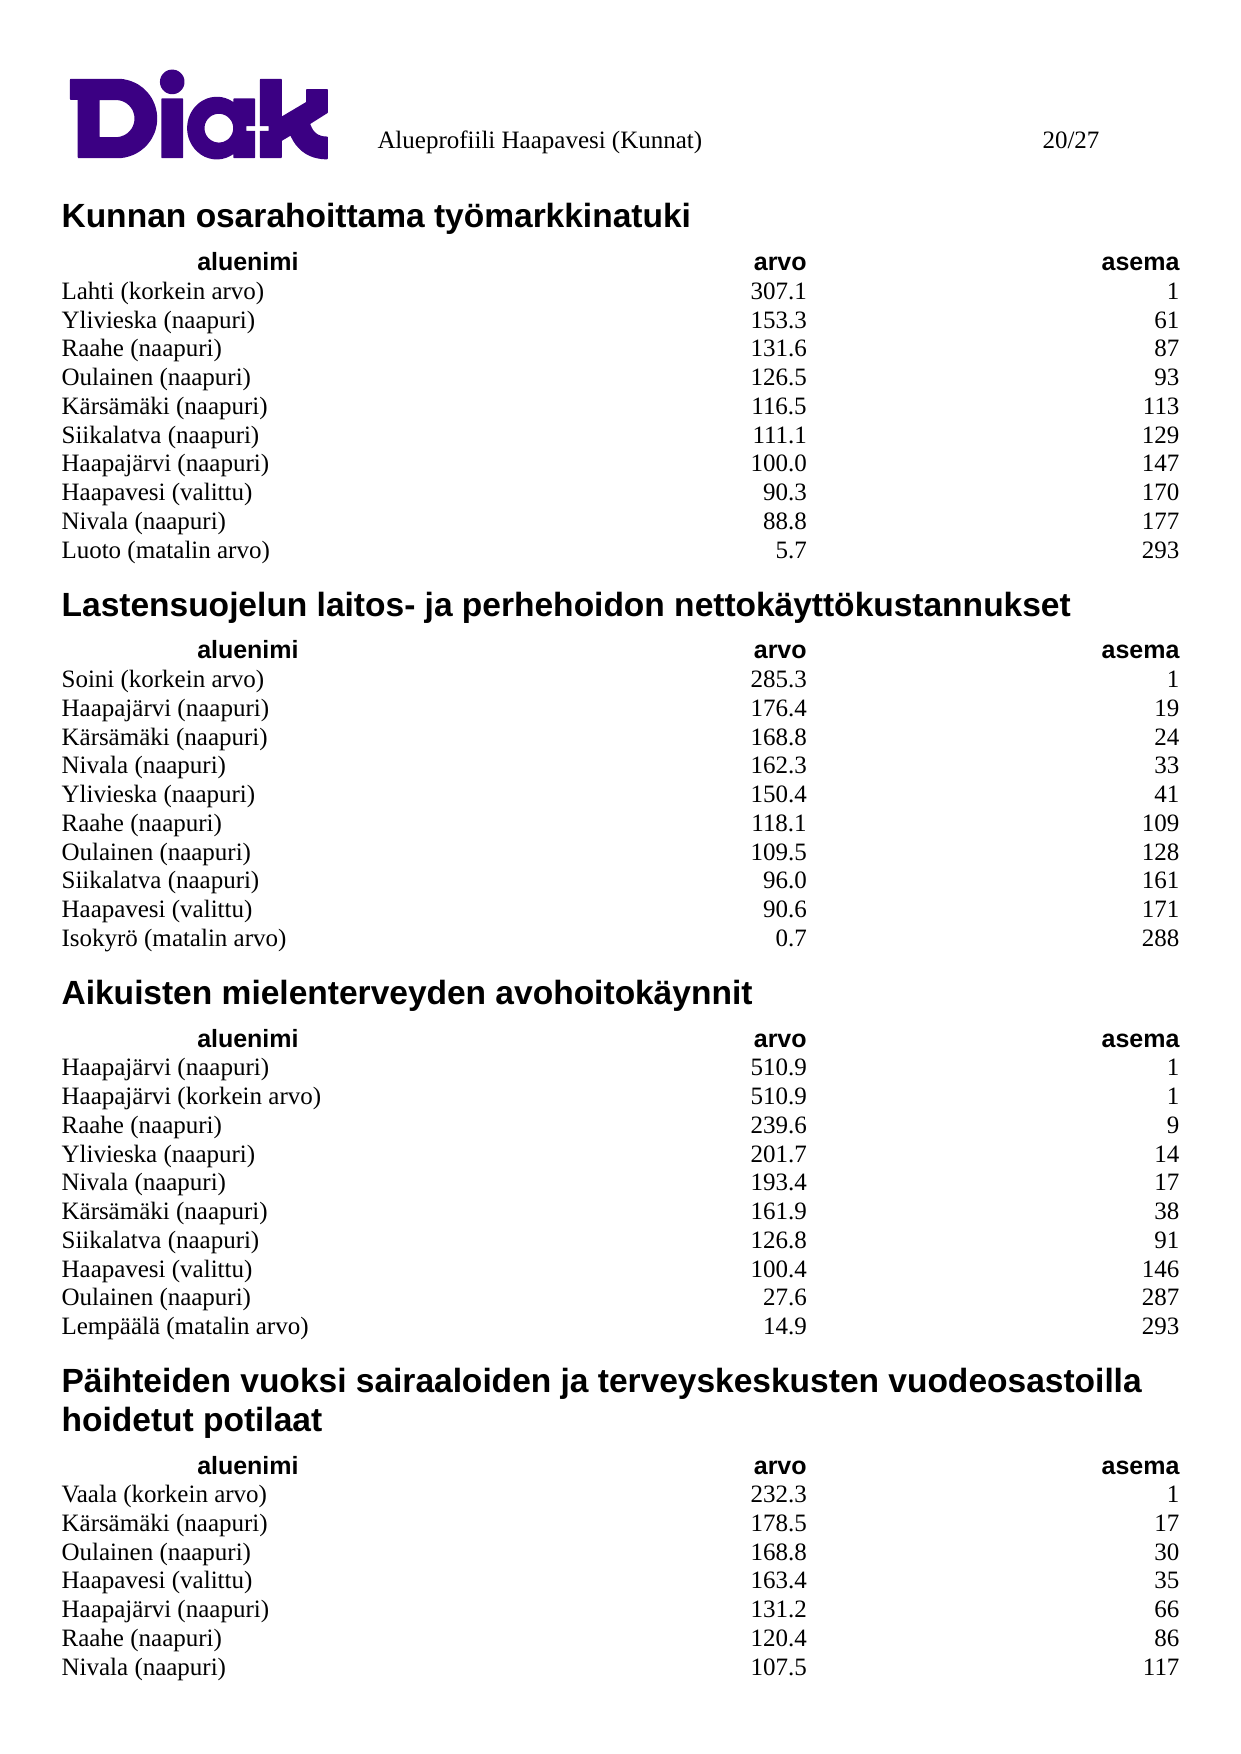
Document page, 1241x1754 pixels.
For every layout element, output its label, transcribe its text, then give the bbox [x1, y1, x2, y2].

table_cell 171 [806, 894, 1179, 923]
table_cell Oulainen (naapuri) [61, 362, 434, 391]
subtitle Lastensuojelun laitos- ja perhehoidon nettokäyttökustannukset [61, 584, 1179, 623]
table_cell 113 [806, 391, 1179, 420]
table_cell 177 [806, 506, 1179, 535]
table_cell Oulainen (naapuri) [61, 1283, 434, 1311]
table_cell Nivala (naapuri) [61, 1652, 434, 1681]
table_cell Kärsämäki (naapuri) [61, 391, 434, 420]
table_cell Ylivieska (naapuri) [61, 1139, 434, 1167]
table_cell Oulainen (naapuri) [61, 837, 434, 866]
table_cell 19 [806, 693, 1179, 722]
table_cell 66 [806, 1594, 1179, 1623]
table_cell 9 [806, 1110, 1179, 1139]
table_cell 14.9 [434, 1311, 806, 1340]
subtitle Päihteiden vuoksi sairaaloiden ja terveyskeskusten vuodeosastoilla hoidetut potilaat [61, 1361, 1179, 1438]
table_header asema [806, 636, 1179, 664]
table_cell Lahti (korkein arvo) [61, 276, 434, 305]
table_cell 163.4 [434, 1566, 806, 1594]
table_cell 131.6 [434, 334, 806, 362]
table_cell 100.4 [434, 1254, 806, 1282]
table_cell 61 [806, 305, 1179, 333]
table_cell Raahe (naapuri) [61, 808, 434, 837]
table_cell 14 [806, 1139, 1179, 1167]
table_cell 193.4 [434, 1168, 806, 1196]
table_cell Siikalatva (naapuri) [61, 866, 434, 894]
table_cell Isokyrö (matalin arvo) [61, 923, 434, 952]
table_cell 1 [806, 1479, 1179, 1508]
table_cell Haapavesi (valittu) [61, 477, 434, 506]
table_header arvo [434, 247, 806, 276]
table_cell 1 [806, 276, 1179, 305]
table_cell Raahe (naapuri) [61, 1623, 434, 1652]
table_cell 288 [806, 923, 1179, 952]
table_cell 109.5 [434, 837, 806, 866]
table_cell 129 [806, 420, 1179, 448]
table_cell Vaala (korkein arvo) [61, 1479, 434, 1508]
table_cell 1 [806, 664, 1179, 693]
table_cell 24 [806, 722, 1179, 751]
table_cell 1 [806, 1081, 1179, 1110]
table_cell Luoto (matalin arvo) [61, 535, 434, 563]
table_cell Nivala (naapuri) [61, 506, 434, 535]
table_cell 170 [806, 477, 1179, 506]
table_cell 0.7 [434, 923, 806, 952]
table_cell 5.7 [434, 535, 806, 563]
table_cell Haapajärvi (korkein arvo) [61, 1081, 434, 1110]
table_cell 88.8 [434, 506, 806, 535]
table_cell Raahe (naapuri) [61, 334, 434, 362]
table_cell 117 [806, 1652, 1179, 1681]
table_cell Soini (korkein arvo) [61, 664, 434, 693]
table_header aluenimi [61, 247, 434, 276]
table_cell 510.9 [434, 1081, 806, 1110]
table_cell Ylivieska (naapuri) [61, 779, 434, 808]
table_cell 35 [806, 1566, 1179, 1594]
table_cell 287 [806, 1283, 1179, 1311]
table_cell 126.5 [434, 362, 806, 391]
table_cell 176.4 [434, 693, 806, 722]
table_cell 120.4 [434, 1623, 806, 1652]
table_cell Siikalatva (naapuri) [61, 420, 434, 448]
table_cell 100.0 [434, 449, 806, 477]
table_cell 17 [806, 1168, 1179, 1196]
table_header arvo [434, 636, 806, 664]
table_header aluenimi [61, 1024, 434, 1052]
table_cell 93 [806, 362, 1179, 391]
table_cell Haapajärvi (naapuri) [61, 1053, 434, 1081]
table_cell 87 [806, 334, 1179, 362]
table_cell 118.1 [434, 808, 806, 837]
table_cell 162.3 [434, 751, 806, 779]
table_cell Raahe (naapuri) [61, 1110, 434, 1139]
table_cell 27.6 [434, 1283, 806, 1311]
table_cell 90.3 [434, 477, 806, 506]
table_cell 107.5 [434, 1652, 806, 1681]
table_cell 178.5 [434, 1508, 806, 1537]
table_cell 168.8 [434, 722, 806, 751]
table_cell Haapavesi (valittu) [61, 1254, 434, 1282]
table_header arvo [434, 1024, 806, 1052]
table_cell 161.9 [434, 1196, 806, 1225]
table_cell 232.3 [434, 1479, 806, 1508]
table_cell 96.0 [434, 866, 806, 894]
table_cell 86 [806, 1623, 1179, 1652]
subtitle Kunnan osarahoittama työmarkkinatuki [61, 196, 1179, 235]
table_cell Haapajärvi (naapuri) [61, 449, 434, 477]
table_header asema [806, 1451, 1179, 1479]
table_cell Nivala (naapuri) [61, 751, 434, 779]
table_cell 1 [806, 1053, 1179, 1081]
table_cell 201.7 [434, 1139, 806, 1167]
table_cell 146 [806, 1254, 1179, 1282]
table_cell 90.6 [434, 894, 806, 923]
table_cell Oulainen (naapuri) [61, 1537, 434, 1566]
table_cell Lempäälä (matalin arvo) [61, 1311, 434, 1340]
table_header asema [806, 1024, 1179, 1052]
table_header aluenimi [61, 636, 434, 664]
table_header asema [806, 247, 1179, 276]
table_cell Haapajärvi (naapuri) [61, 1594, 434, 1623]
table_cell 161 [806, 866, 1179, 894]
table_cell 38 [806, 1196, 1179, 1225]
table_cell 30 [806, 1537, 1179, 1566]
table_cell 153.3 [434, 305, 806, 333]
table_cell Kärsämäki (naapuri) [61, 1196, 434, 1225]
table_cell Siikalatva (naapuri) [61, 1225, 434, 1254]
table_cell Kärsämäki (naapuri) [61, 1508, 434, 1537]
table_cell 33 [806, 751, 1179, 779]
table_cell 41 [806, 779, 1179, 808]
table_cell 126.8 [434, 1225, 806, 1254]
table_cell 116.5 [434, 391, 806, 420]
table_cell 307.1 [434, 276, 806, 305]
table_cell 150.4 [434, 779, 806, 808]
table_header arvo [434, 1451, 806, 1479]
table_cell 293 [806, 1311, 1179, 1340]
table_cell 131.2 [434, 1594, 806, 1623]
table_cell 293 [806, 535, 1179, 563]
table_cell 17 [806, 1508, 1179, 1537]
subtitle Aikuisten mielenterveyden avohoitokäynnit [61, 973, 1179, 1011]
table_cell 147 [806, 449, 1179, 477]
table_cell 510.9 [434, 1053, 806, 1081]
table_cell Haapajärvi (naapuri) [61, 693, 434, 722]
table_cell 128 [806, 837, 1179, 866]
table_cell 111.1 [434, 420, 806, 448]
table_cell Haapavesi (valittu) [61, 1566, 434, 1594]
table_cell 285.3 [434, 664, 806, 693]
table_header aluenimi [61, 1451, 434, 1479]
table_cell Nivala (naapuri) [61, 1168, 434, 1196]
table_cell 168.8 [434, 1537, 806, 1566]
table_cell Ylivieska (naapuri) [61, 305, 434, 333]
table_cell 109 [806, 808, 1179, 837]
table_cell Haapavesi (valittu) [61, 894, 434, 923]
table_cell 239.6 [434, 1110, 806, 1139]
table_cell 91 [806, 1225, 1179, 1254]
table_cell Kärsämäki (naapuri) [61, 722, 434, 751]
